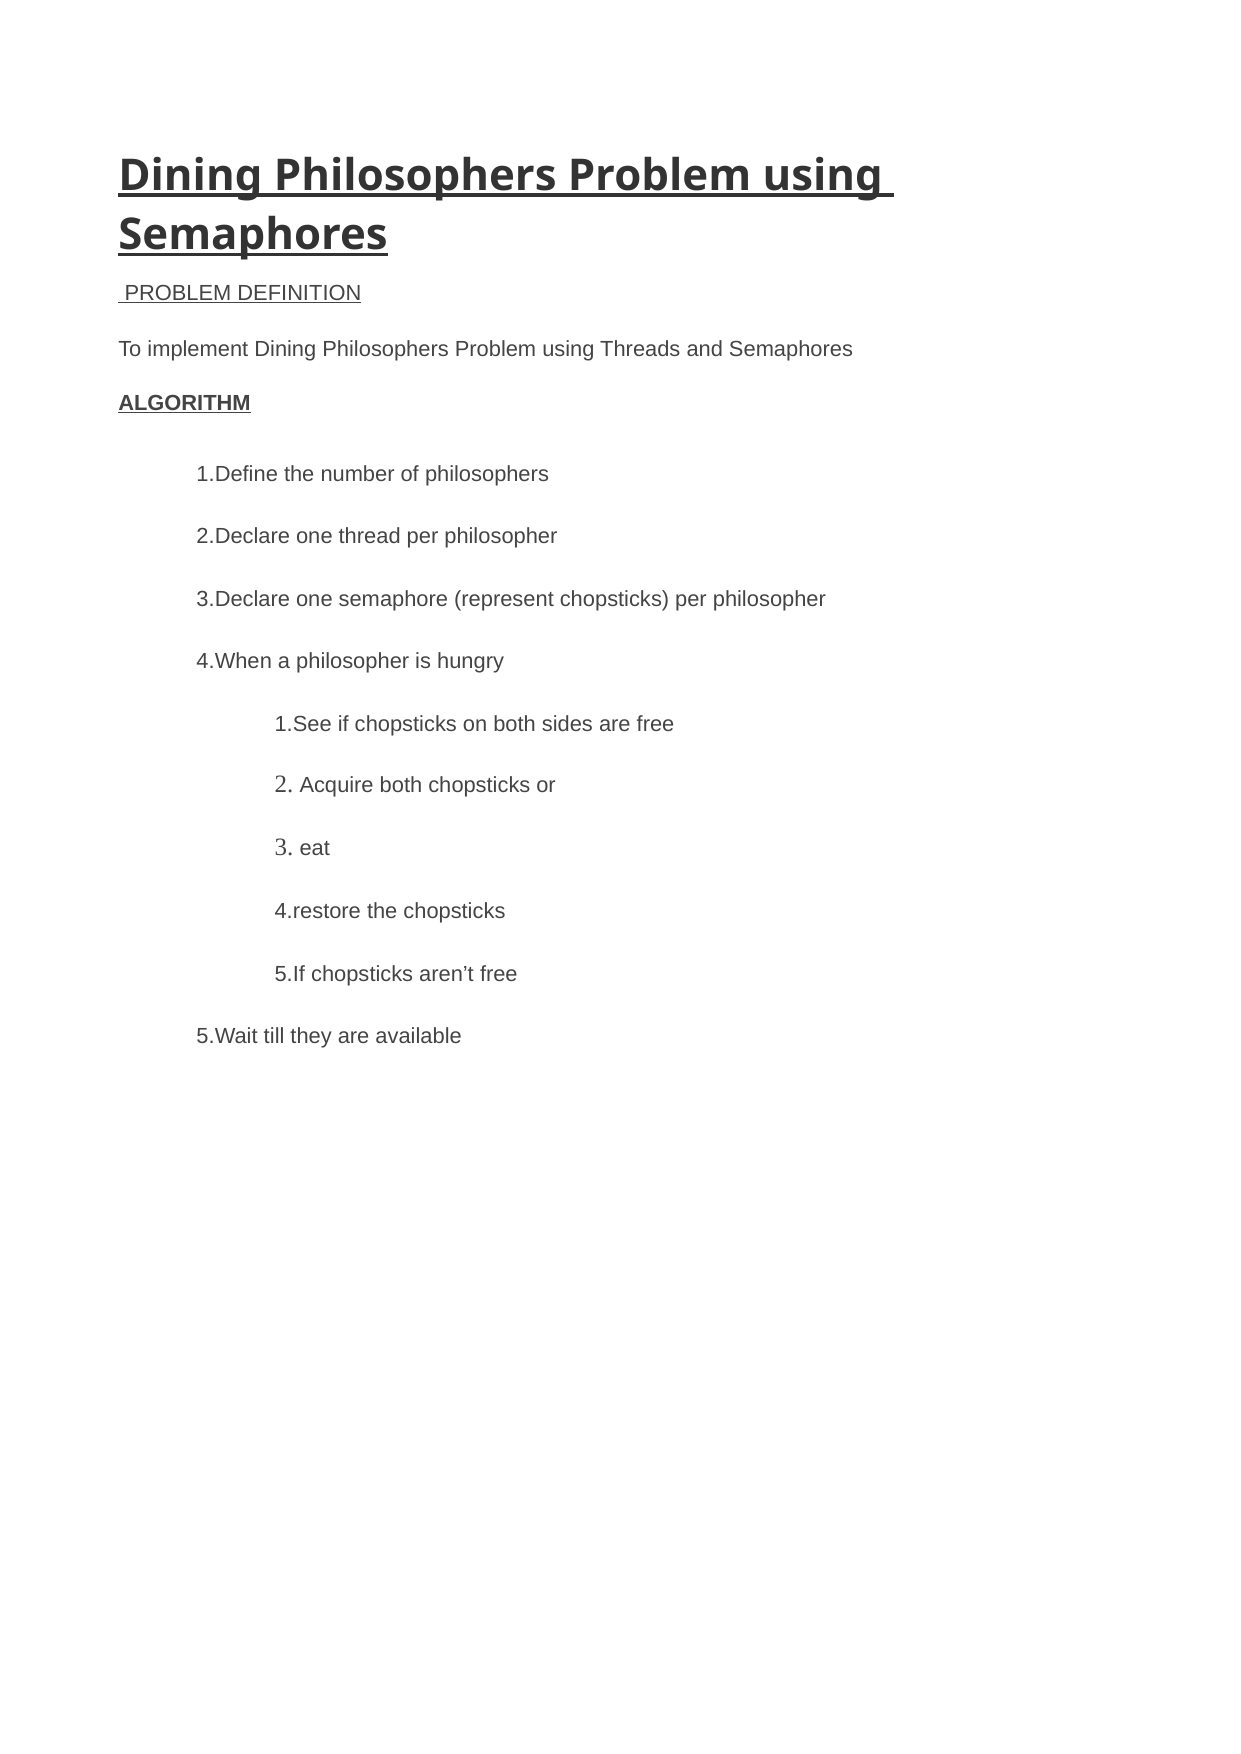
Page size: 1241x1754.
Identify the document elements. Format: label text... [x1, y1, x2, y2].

text To implement Dining Philosophers Problem using Threads and Semaphores [118, 329, 1122, 361]
list Declare one semaphore (represent chopsticks) per philosopher [196, 579, 1122, 611]
text ALGORITHM [118, 384, 1122, 415]
list restore the chopsticks [274, 892, 1122, 923]
list Declare one thread per philosopher [196, 517, 1122, 548]
list See if chopsticks on both sides are free [274, 704, 1122, 736]
list eat [274, 829, 1122, 861]
list Wait till they are available [196, 1017, 1122, 1048]
list If chopsticks aren’t free [274, 954, 1122, 986]
subtitle Dining Philosophers Problem using Semaphores [118, 143, 1122, 262]
text PROBLEM DEFINITION [118, 275, 1122, 306]
list Acquire both chopsticks or [274, 767, 1122, 798]
list When a philosopher is hungry [196, 642, 1122, 673]
list Define the number of philosophers [196, 454, 1122, 486]
